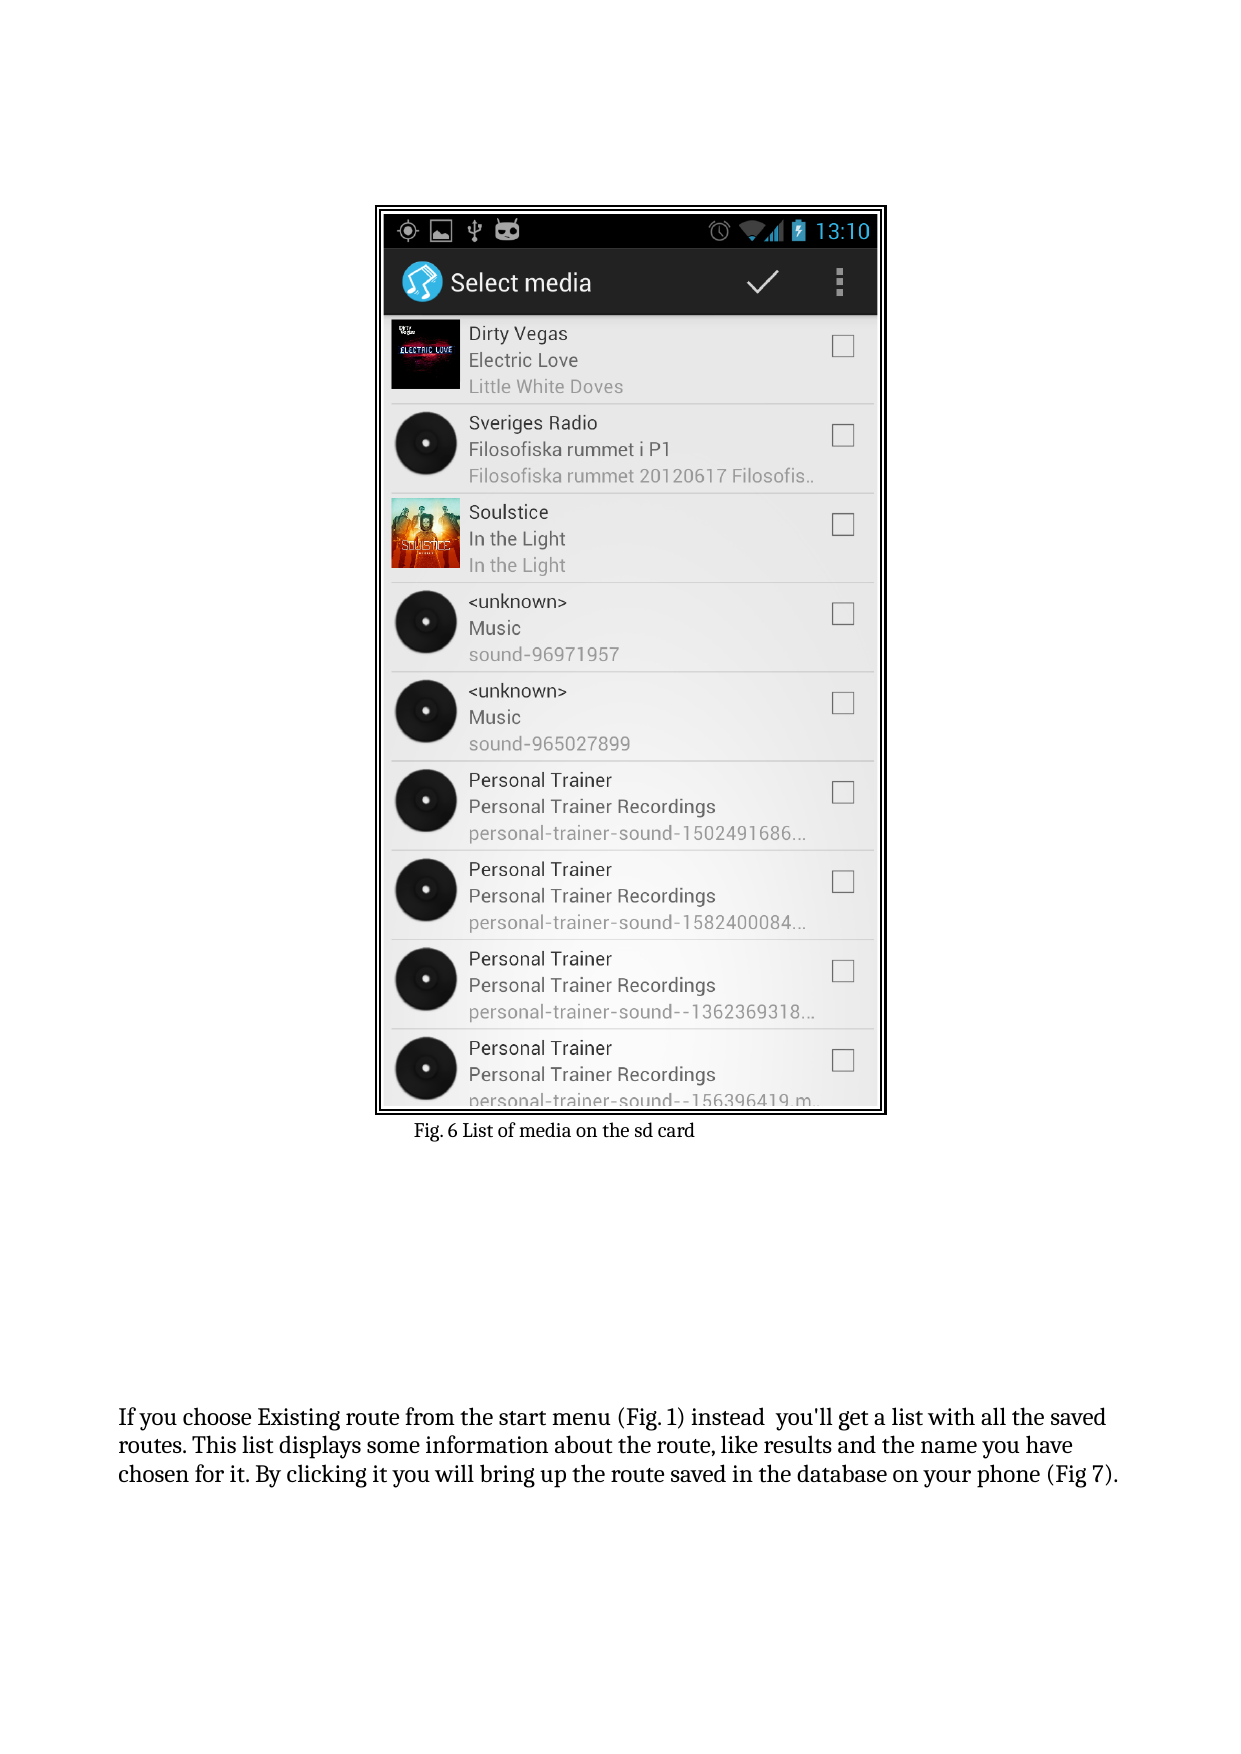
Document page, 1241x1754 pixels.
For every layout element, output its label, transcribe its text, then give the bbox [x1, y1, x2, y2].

text Fig. 6 List of media on the sd card [118, 204, 1122, 1144]
picture [383, 214, 878, 1106]
text If you choose Existing route from the start menu (Fig. 1) instead you'll get a list with all the saved routes. This list displays some information about the route, like results and the name you have chosen for it. By clicking it you will bring up the route saved in the database on your phone (Fig 7). [118, 1402, 1122, 1489]
